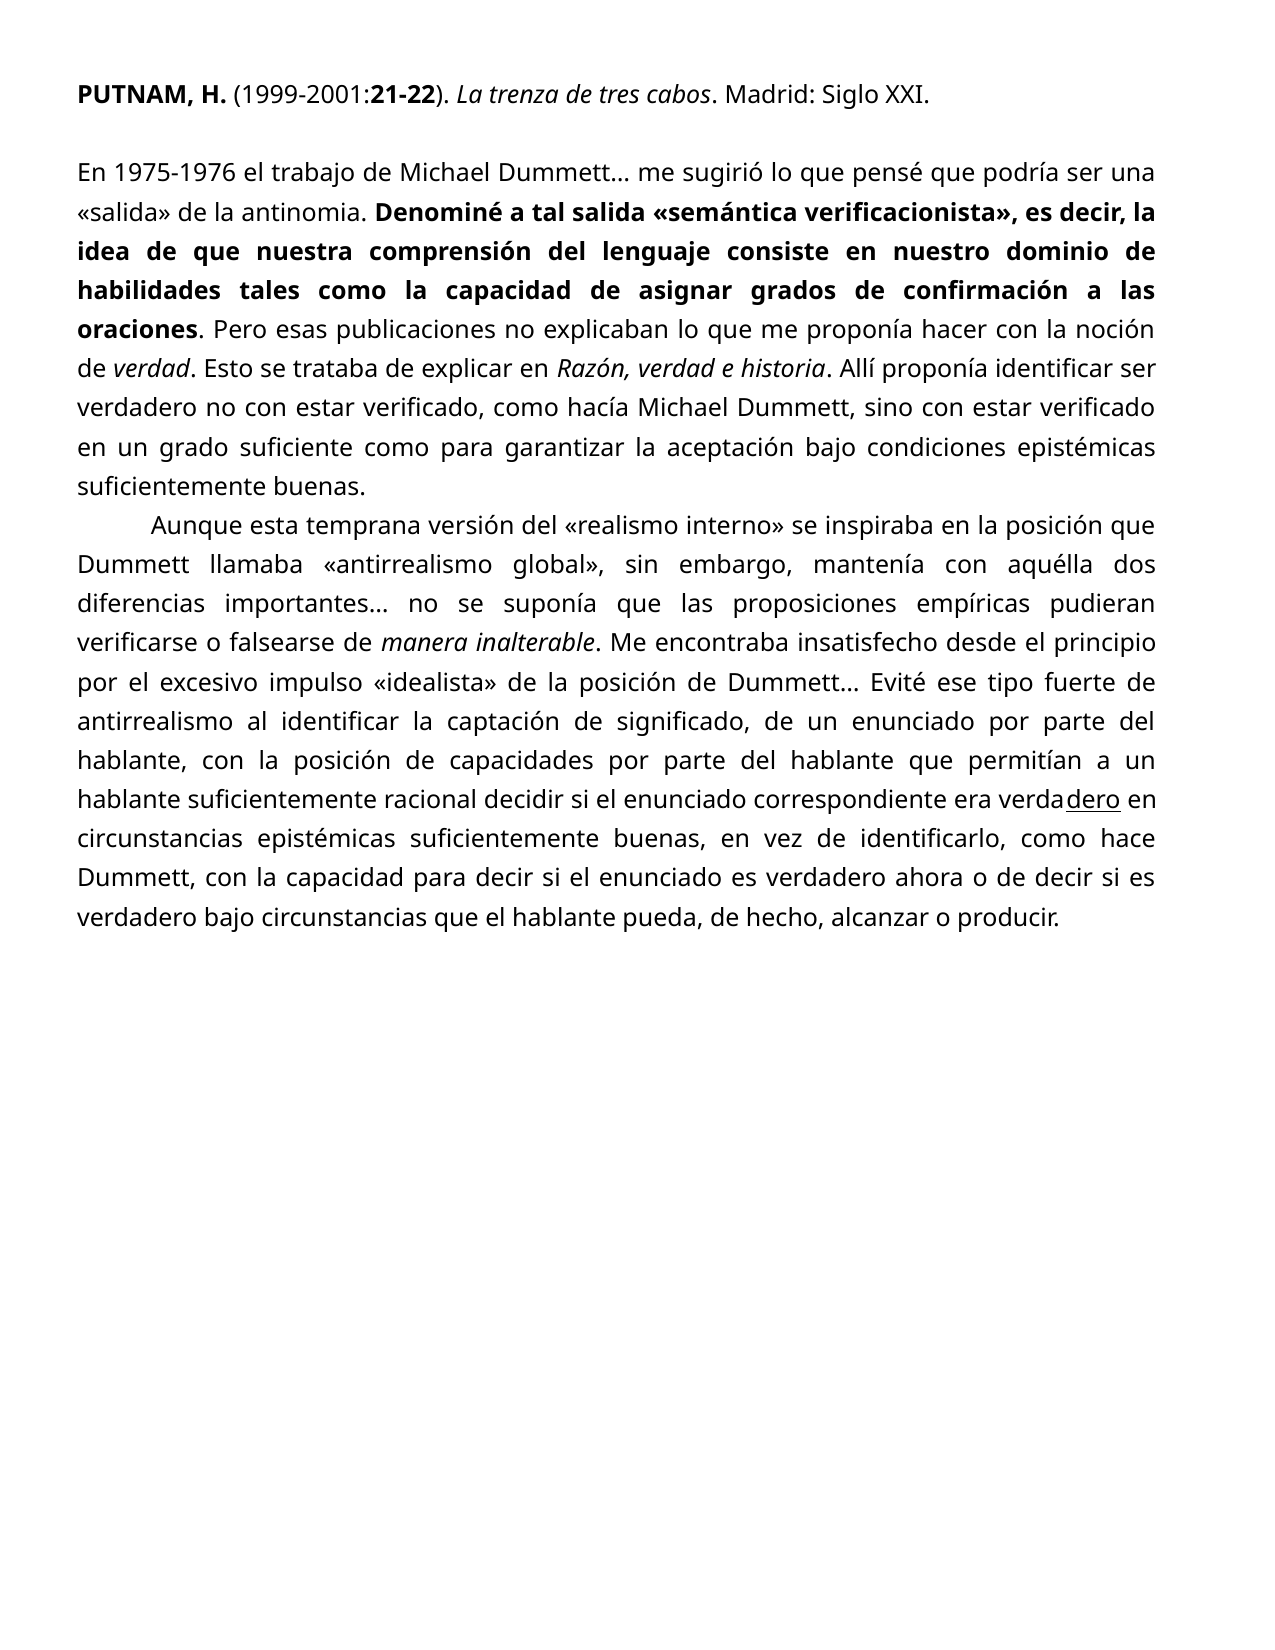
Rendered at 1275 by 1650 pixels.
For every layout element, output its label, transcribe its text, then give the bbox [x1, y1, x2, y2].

text Aunque esta temprana versión del «realismo interno» se inspiraba en la posición que Dummett llamaba «antirrealismo global», sin embargo, mantenía con aquélla dos diferencias importantes… no se suponía que las proposiciones empíricas pudieran verificarse o falsearse de manera inalterable. Me encontraba insatisfecho desde el principio por el excesivo impulso «idealista» de la posición de Dummett… Evité ese tipo fuerte de antirrealismo al identificar la captación de significado, de un enunciado por parte del hablante, con la posición de capacidades por parte del hablante que permitían a un hablante suficientemente racional decidir si el enunciado correspondiente era verdadero en circunstancias epistémicas suficientemente buenas, en vez de identificarlo, como hace Dummett, con la capacidad para decir si el enunciado es verdadero ahora o de decir si es verdadero bajo circunstancias que el hablante pueda, de hecho, alcanzar o producir. [77, 508, 1157, 933]
text PUTNAM, H. (1999-2001:21-22). La trenza de tres cabos. Madrid: Siglo XXI. [77, 77, 1157, 111]
text En 1975-1976 el trabajo de Michael Dummett… me sugirió lo que pensé que podría ser una «salida» de la antinomia. Denominé a tal salida «semántica verificacionista», es decir, la idea de que nuestra comprensión del lenguaje consiste en nuestro dominio de habilidades tales como la capacidad de asignar grados de confirmación a las oraciones. Pero esas publicaciones no explicaban lo que me proponía hacer con la noción de verdad. Esto se trataba de explicar en Razón, verdad e historia. Allí proponía identificar ser verdadero no con estar verificado, como hacía Michael Dummett, sino con estar verificado en un grado suficiente como para garantizar la aceptación bajo condiciones epistémicas suficientemente buenas. [77, 155, 1157, 502]
